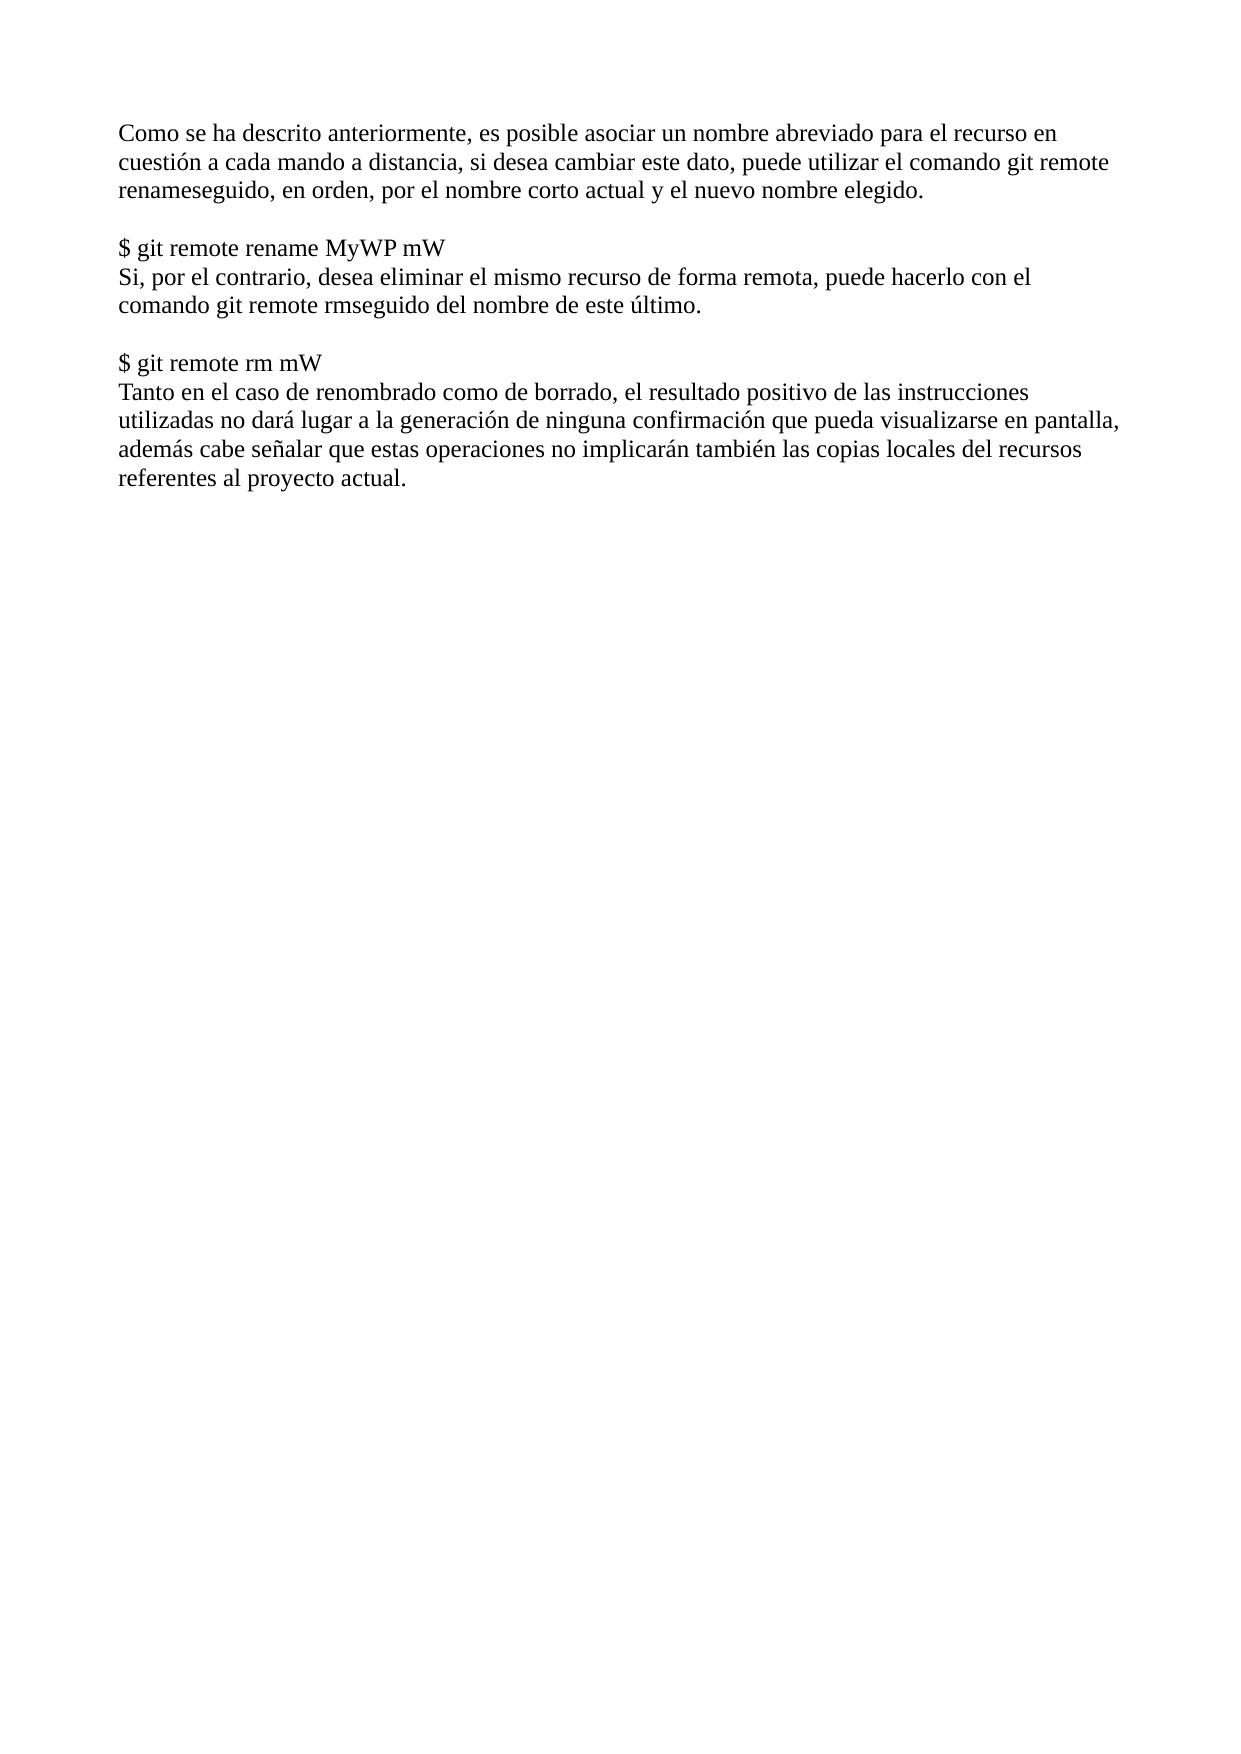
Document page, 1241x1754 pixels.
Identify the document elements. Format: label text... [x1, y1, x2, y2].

text Como se ha descrito anteriormente, es posible asociar un nombre abreviado para el recurso en cuestión a cada mando a distancia, si desea cambiar este dato, puede utilizar el comando git remote renameseguido, en orden, por el nombre corto actual y el nuevo nombre elegido. [118, 118, 1122, 204]
text Tanto en el caso de renombrado como de borrado, el resultado positivo de las instrucciones utilizadas no dará lugar a la generación de ninguna confirmación que pueda visualizarse en pantalla, además cabe señalar que estas operaciones no implicarán también las copias locales del recursos referentes al proyecto actual. [118, 377, 1122, 492]
text $ git remote rename MyWP mW [118, 233, 1122, 262]
text Si, por el contrario, desea eliminar el mismo recurso de forma remota, puede hacerlo con el comando git remote rmseguido del nombre de este último. [118, 262, 1122, 319]
text $ git remote rm mW [118, 348, 1122, 377]
